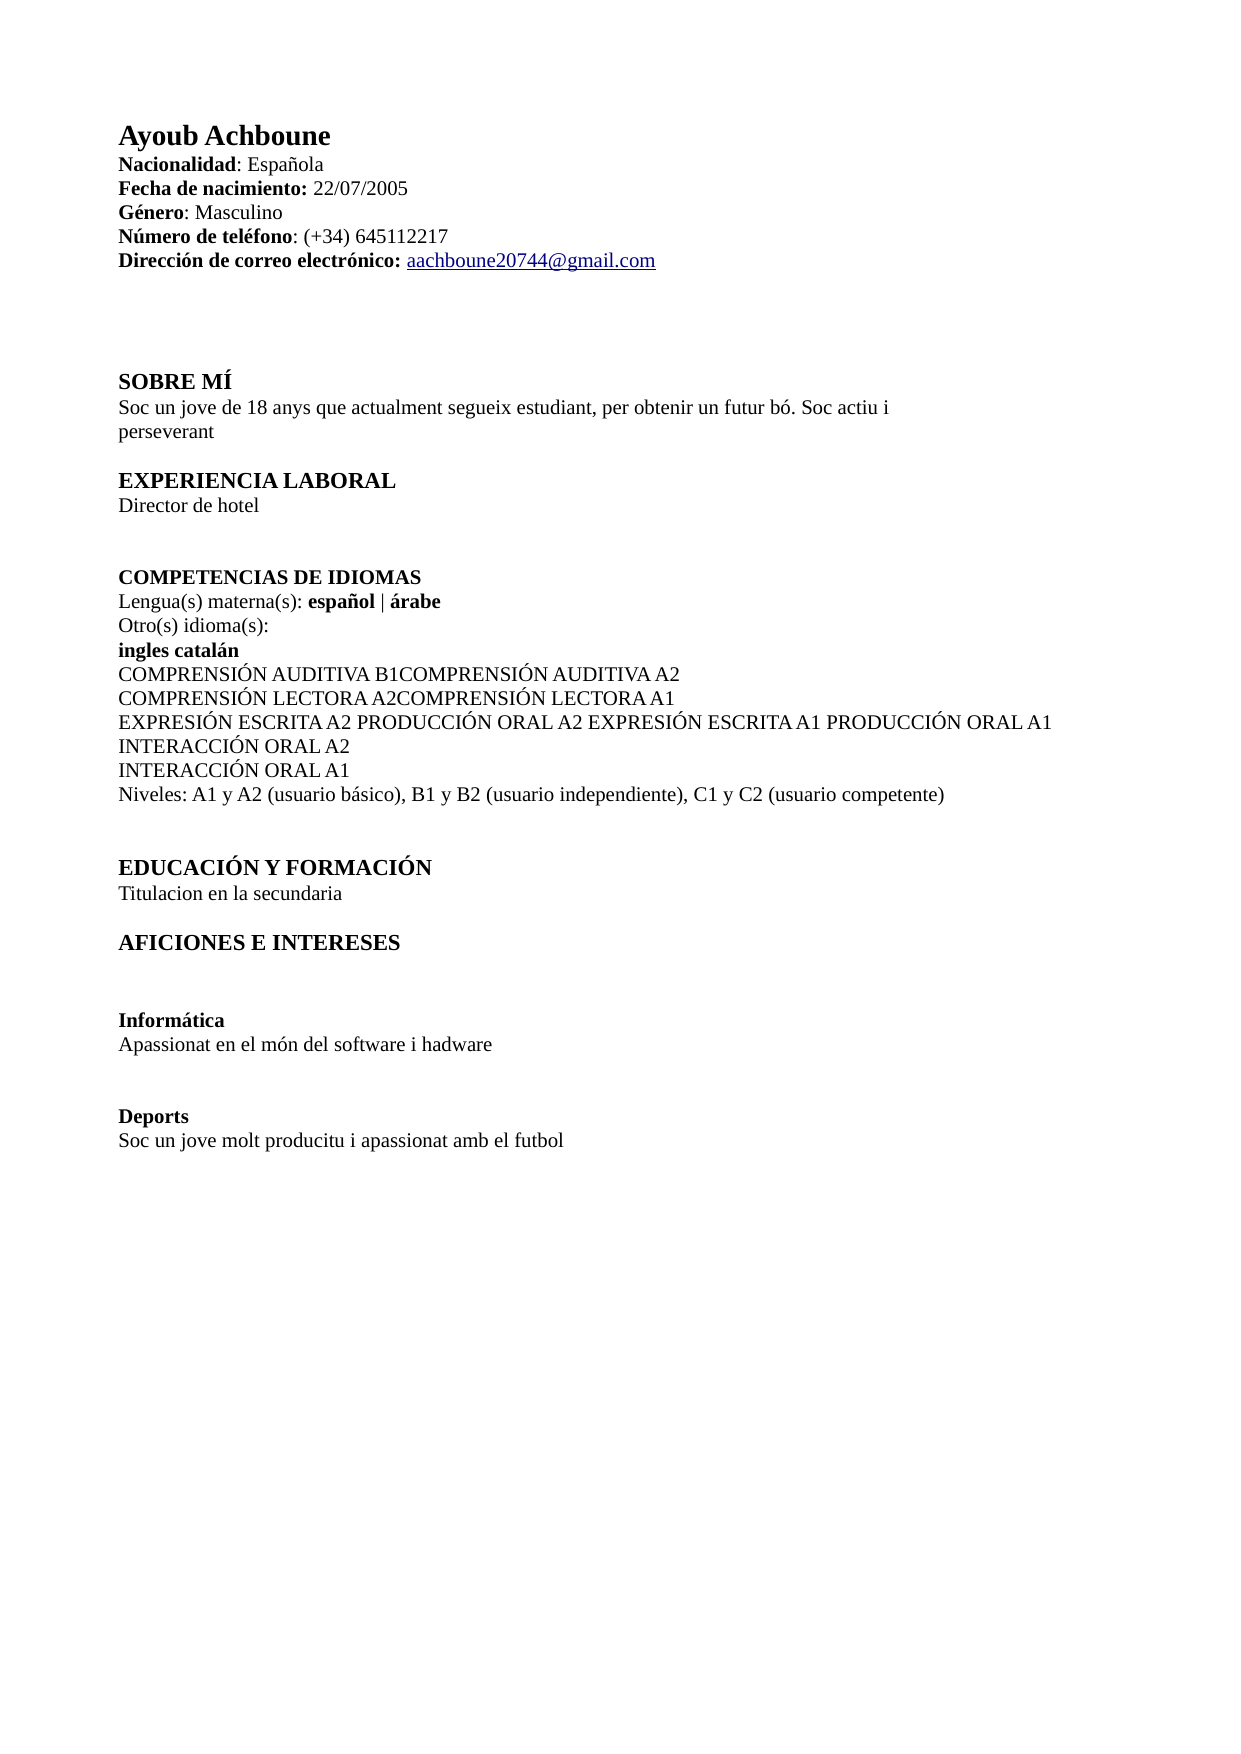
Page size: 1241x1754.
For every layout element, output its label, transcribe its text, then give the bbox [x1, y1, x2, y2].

text Género: Masculino [118, 200, 1122, 224]
text COMPETENCIAS DE IDIOMAS [118, 565, 1122, 589]
text Soc un jove molt producitu i apassionat amb el futbol [118, 1128, 1122, 1152]
text ingles catalán [118, 637, 1122, 662]
text Soc un jove de 18 anys que actualment segueix estudiant, per obtenir un futur bó. Soc actiu i [118, 394, 1122, 419]
text Número de teléfono: (+34) 645112217 [118, 224, 1122, 248]
text INTERACCIÓN ORAL A1 [118, 758, 1122, 782]
text COMPRENSIÓN AUDITIVA B1COMPRENSIÓN AUDITIVA A2 [118, 662, 1122, 686]
text Niveles: A1 y A2 (usuario básico), B1 y B2 (usuario independiente), C1 y C2 (usuario competente) [118, 782, 1122, 806]
text SOBRE MÍ [118, 368, 1122, 394]
text Informática [118, 1008, 1122, 1032]
text Dirección de correo electrónico: aachboune20744@gmail.com [118, 248, 1122, 272]
text INTERACCIÓN ORAL A2 [118, 734, 1122, 758]
text Apassionat en el món del software i hadware [118, 1032, 1122, 1056]
text AFICIONES E INTERESES [118, 928, 1122, 955]
text Ayoub Achboune [118, 118, 1122, 152]
text Lengua(s) materna(s): español | árabe [118, 589, 1122, 613]
text Otro(s) idioma(s): [118, 613, 1122, 637]
text Titulacion en la secundaria [118, 880, 1122, 904]
text EXPRESIÓN ESCRITA A2 PRODUCCIÓN ORAL A2 EXPRESIÓN ESCRITA A1 PRODUCCIÓN ORAL A1 [118, 710, 1122, 734]
text COMPRENSIÓN LECTORA A2COMPRENSIÓN LECTORA A1 [118, 686, 1122, 710]
text perseverant [118, 419, 1122, 443]
text Fecha de nacimiento: 22/07/2005 [118, 176, 1122, 200]
text EXPERIENCIA LABORAL [118, 467, 1122, 493]
text Nacionalidad: Española [118, 152, 1122, 176]
text Deports [118, 1104, 1122, 1128]
text Director de hotel [118, 493, 1122, 517]
text EDUCACIÓN Y FORMACIÓN [118, 854, 1122, 880]
